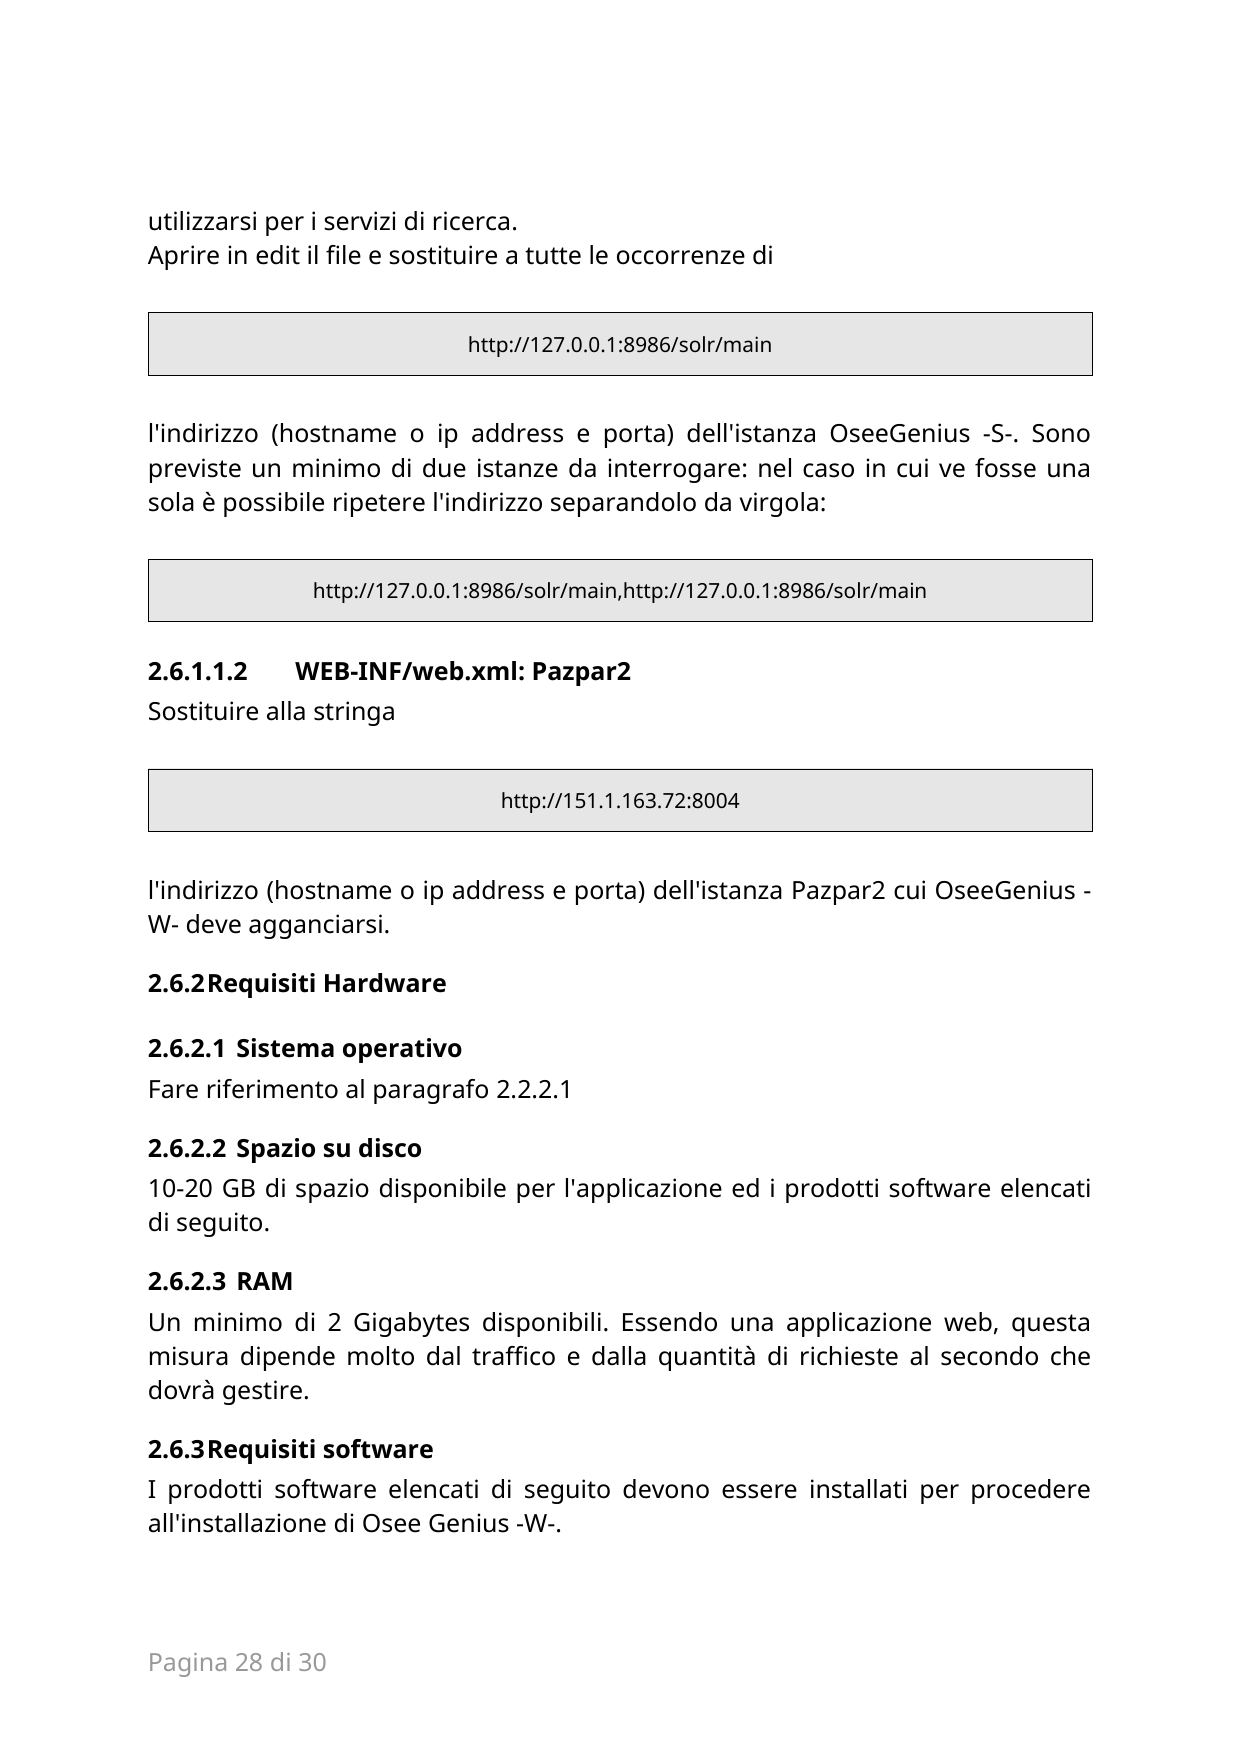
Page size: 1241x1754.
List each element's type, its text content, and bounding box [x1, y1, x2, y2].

text http://151.1.163.72:8004 [149, 770, 1092, 831]
text Aprire in edit il file e sostituire a tutte le occorrenze di [148, 238, 1093, 272]
subtitle Requisiti software [148, 1431, 1093, 1465]
subtitle RAM [148, 1264, 1093, 1298]
text http://127.0.0.1:8986/solr/main [149, 313, 1092, 375]
text I prodotti software elencati di seguito devono essere installati per procedere all'installazione di Osee Genius -W-. [148, 1472, 1093, 1540]
text utilizzarsi per i servizi di ricerca. [148, 203, 1093, 238]
text 10-20 GB di spazio disponibile per l'applicazione ed i prodotti software elencati di seguito. [148, 1171, 1093, 1239]
text l'indirizzo (hostname o ip address e porta) dell'istanza Pazpar2 cui OseeGenius -W- deve agganciarsi. [148, 873, 1093, 941]
subtitle Sistema operativo [148, 1031, 1093, 1065]
text Un minimo di 2 Gigabytes disponibili. Essendo una applicazione web, questa misura dipende molto dal traffico e dalla quantità di richieste al secondo che dovrà gestire. [148, 1304, 1093, 1406]
text Sostituire alla stringa [148, 694, 1093, 728]
text http://127.0.0.1:8986/solr/main,http://127.0.0.1:8986/solr/main [149, 560, 1092, 621]
subtitle Spazio su disco [148, 1130, 1093, 1164]
subtitle WEB-INF/web.xml: Pazpar2 [148, 654, 1093, 688]
text l'indirizzo (hostname o ip address e porta) dell'istanza OseeGenius -S-. Sono previste un minimo di due istanze da interrogare: nel caso in cui ve fosse una sola è possibile ripetere l'indirizzo separandolo da virgola: [148, 416, 1093, 518]
subtitle Requisiti Hardware [148, 966, 1093, 1000]
text Fare riferimento al paragrafo 2.2.2.1 [148, 1071, 1093, 1105]
